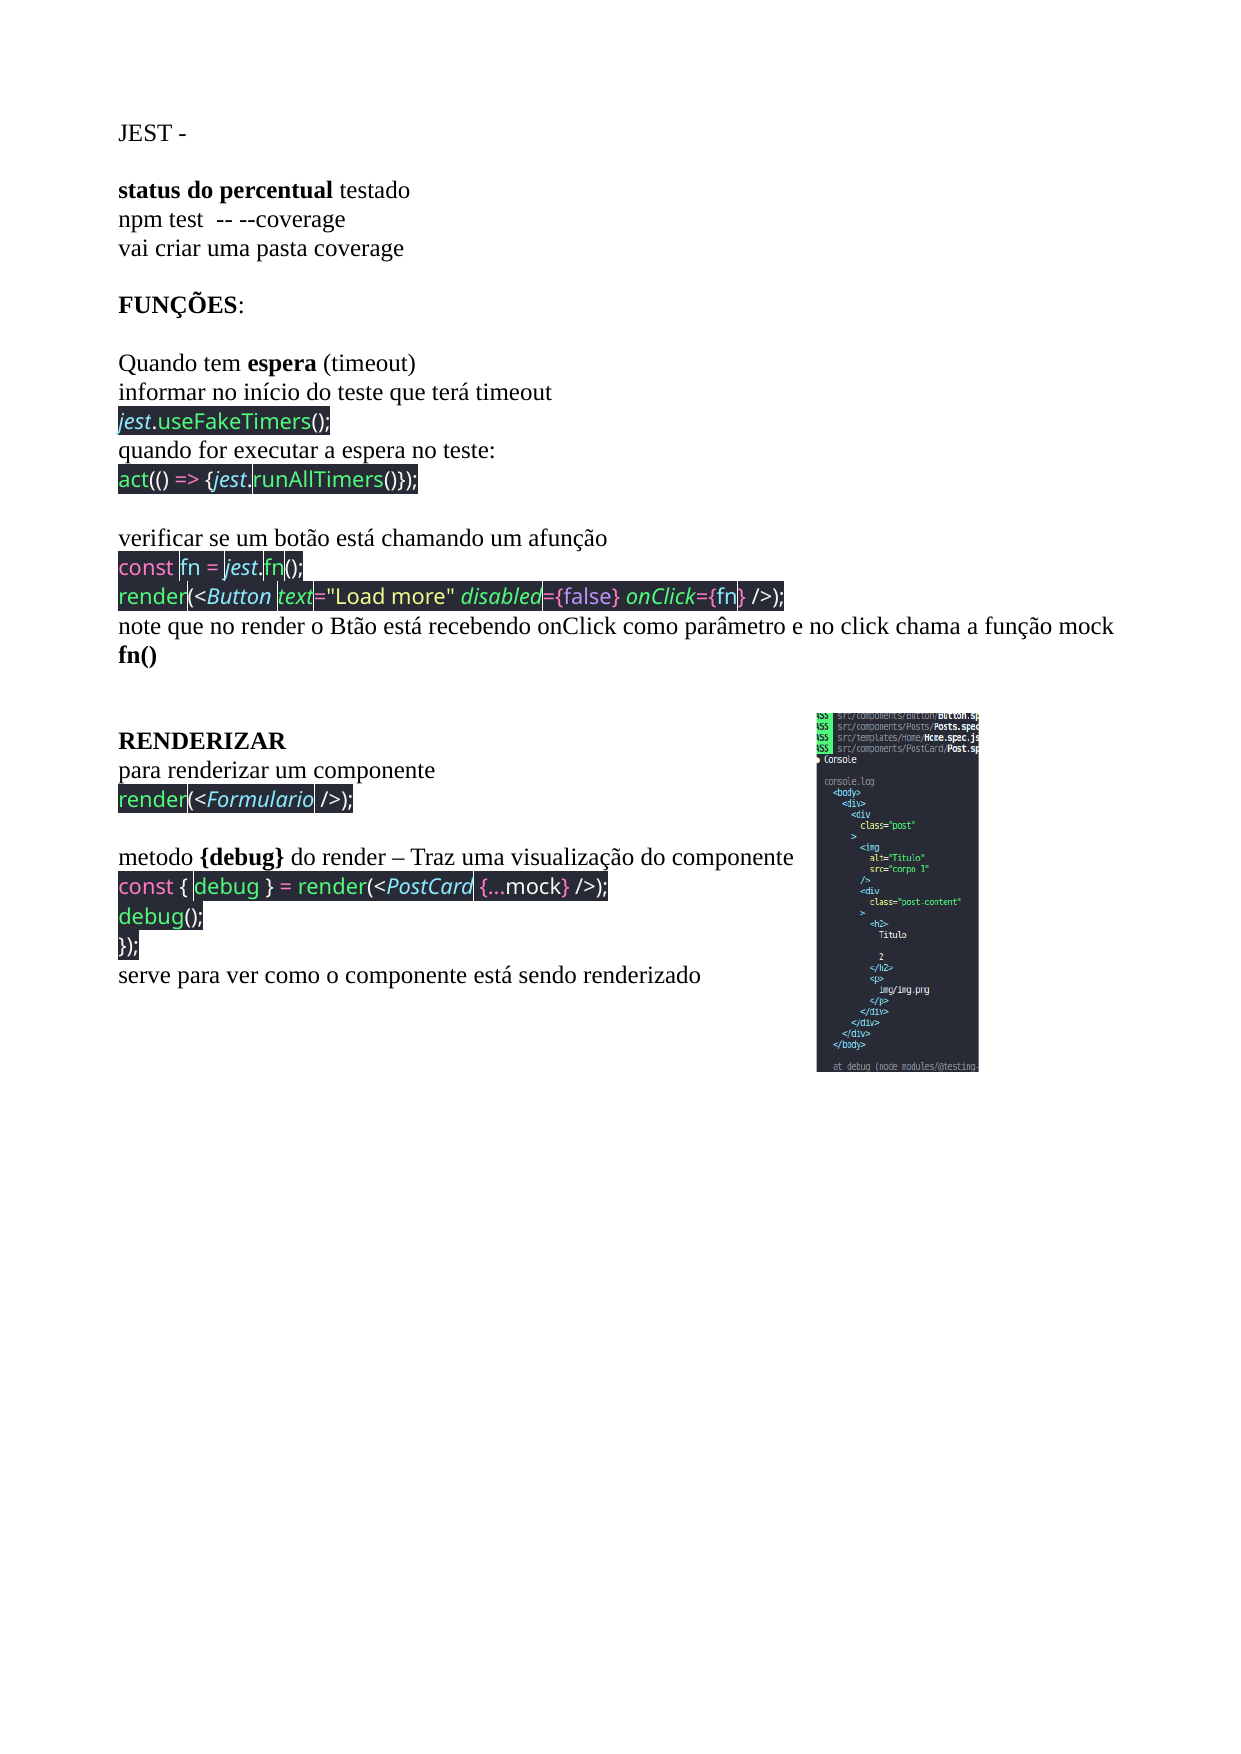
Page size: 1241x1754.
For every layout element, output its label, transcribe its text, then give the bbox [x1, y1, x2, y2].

text act(() => {jest.runAllTimers()}); [118, 464, 1122, 494]
text RENDERIZAR [118, 726, 816, 755]
text vai criar uma pasta coverage [118, 233, 1122, 262]
text note que no render o Btão está recebendo onClick como parâmetro e no click chama a função mock fn() [118, 611, 1122, 668]
text }); [118, 930, 816, 960]
text render(<Button text="Load more" disabled={false} onClick={fn} />); [118, 581, 1122, 611]
text [979, 783, 1122, 813]
text FUNÇÕES: [118, 291, 1122, 319]
picture [816, 713, 979, 1072]
text JEST - [118, 118, 1122, 147]
text const fn = jest.fn(); [118, 551, 1122, 581]
text [979, 755, 1122, 783]
text verificar se um botão está chamando um afunção [118, 523, 1122, 551]
text para renderizar um componente [118, 755, 816, 783]
text [979, 842, 1122, 871]
text jest.useFakeTimers(); [118, 406, 1122, 435]
text Quando tem espera (timeout) [118, 348, 1122, 377]
text informar no início do teste que terá timeout [118, 377, 1122, 406]
text [979, 726, 1122, 755]
text npm test -- --coverage [118, 204, 1122, 233]
text status do percentual testado [118, 176, 1122, 204]
text debug(); [118, 901, 816, 930]
text [979, 960, 1122, 989]
text [979, 871, 1122, 901]
text metodo {debug} do render – Traz uma visualização do componente [118, 842, 816, 871]
text [979, 930, 1122, 960]
text [979, 901, 1122, 930]
text serve para ver como o componente está sendo renderizado [118, 960, 816, 989]
text const { debug } = render(<PostCard {...mock} />); [118, 871, 816, 901]
text render(<Formulario />); [118, 783, 816, 813]
text quando for executar a espera no teste: [118, 435, 1122, 464]
